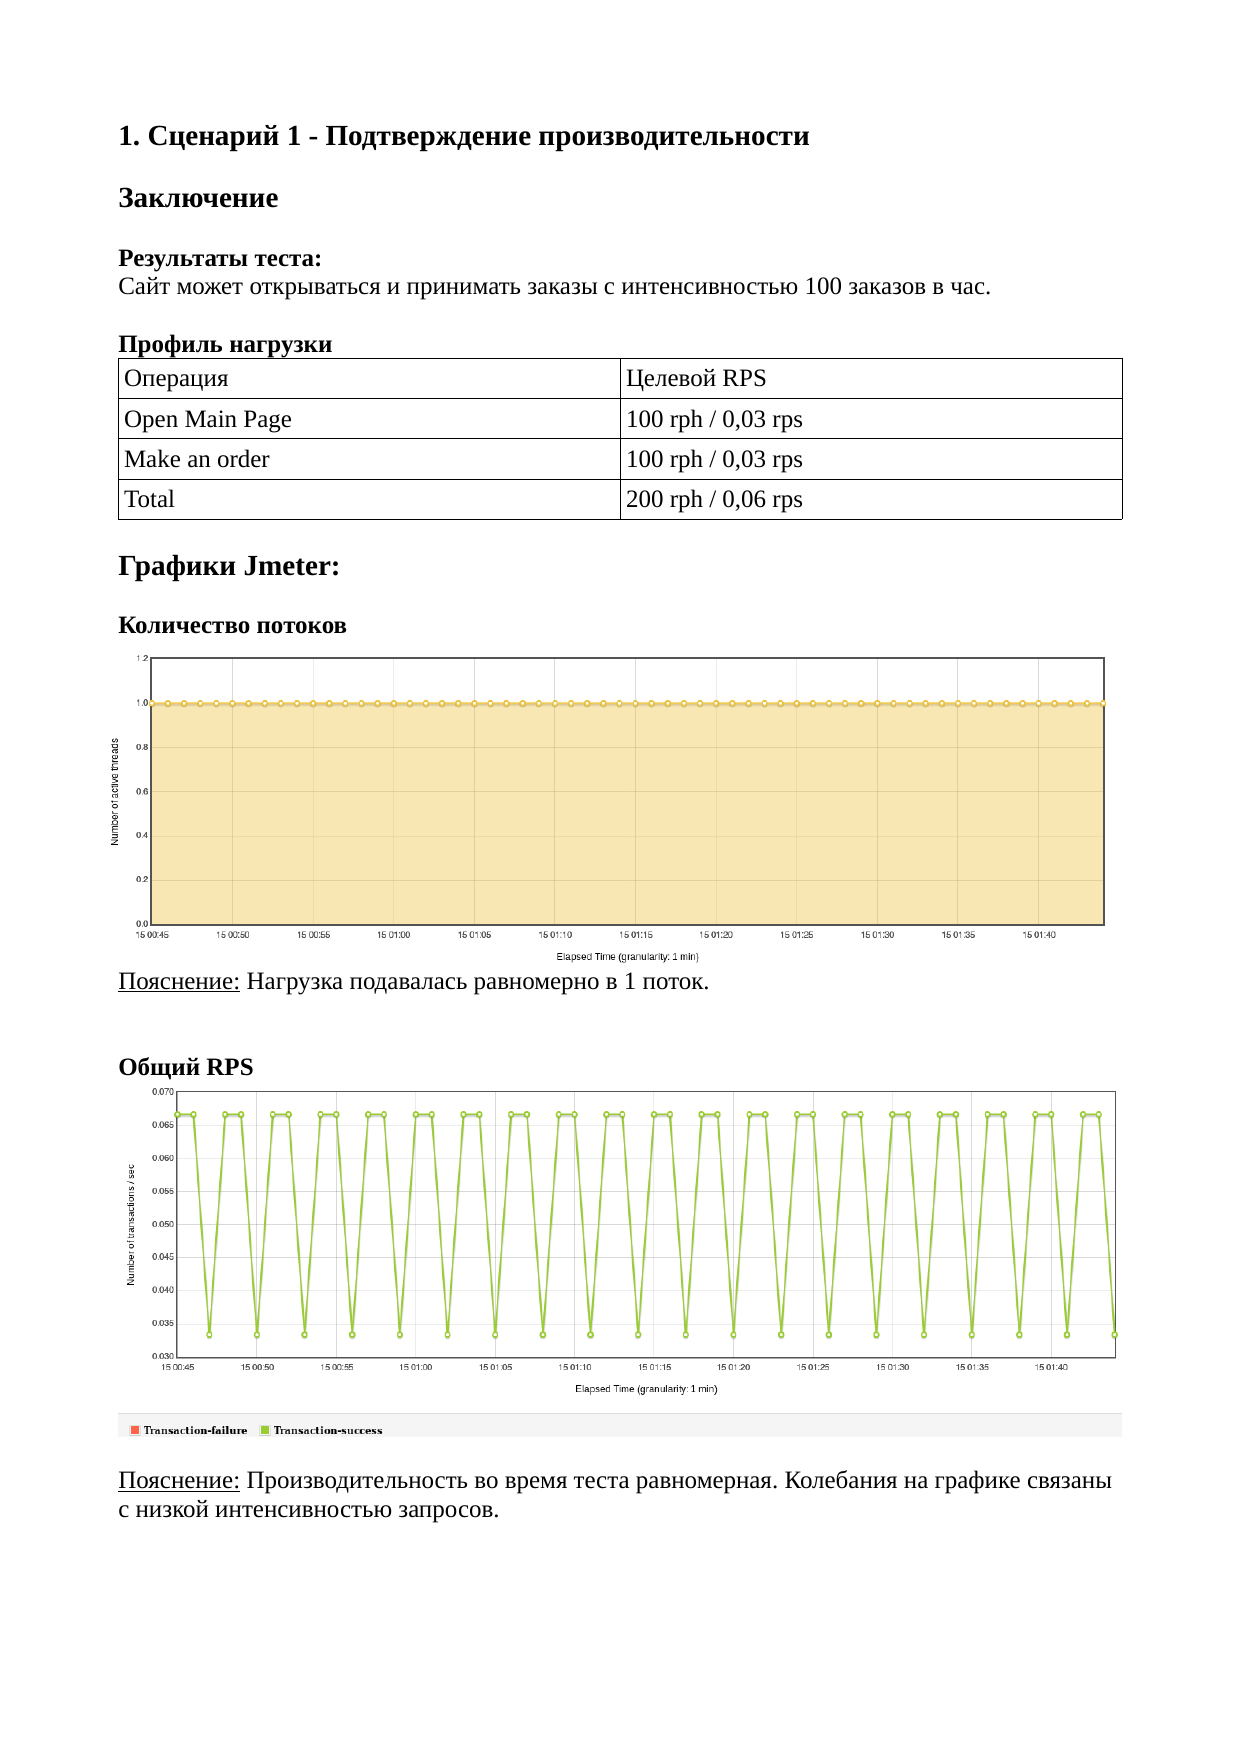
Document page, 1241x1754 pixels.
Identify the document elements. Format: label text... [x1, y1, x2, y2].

text Профиль нагрузки [118, 329, 1122, 358]
picture [118, 1081, 1123, 1437]
table_cell 200 rph / 0,06 rps [621, 480, 1122, 519]
table_header Операция [119, 359, 620, 398]
text Результаты теста: [118, 243, 1122, 271]
text Пояснение: Производительность во время теста равномерная. Колебания на графике связаны с низкой интенсивностью запросов. [118, 1466, 1122, 1523]
table_cell 100 rph / 0,03 rps [621, 439, 1122, 479]
text Пояснение: Нагрузка подавалась равномерно в 1 поток. [118, 639, 1122, 995]
text Количество потоков [118, 610, 1122, 639]
table_cell Open Main Page [119, 399, 620, 438]
table_header Целевой RPS [621, 359, 1122, 398]
text 1. Сценарий 1 - Подтверждение производительности [118, 118, 1122, 152]
text Сайт может открываться и принимать заказы с интенсивностью 100 заказов в час. [118, 271, 1122, 300]
text Графики Jmeter: [118, 548, 1122, 581]
text Общий RPS [118, 1052, 1122, 1081]
table_cell Total [119, 480, 620, 519]
table_cell 100 rph / 0,03 rps [621, 399, 1122, 438]
table_cell Make an order [119, 439, 620, 479]
picture [104, 645, 1108, 966]
text Заключение [118, 180, 1122, 214]
